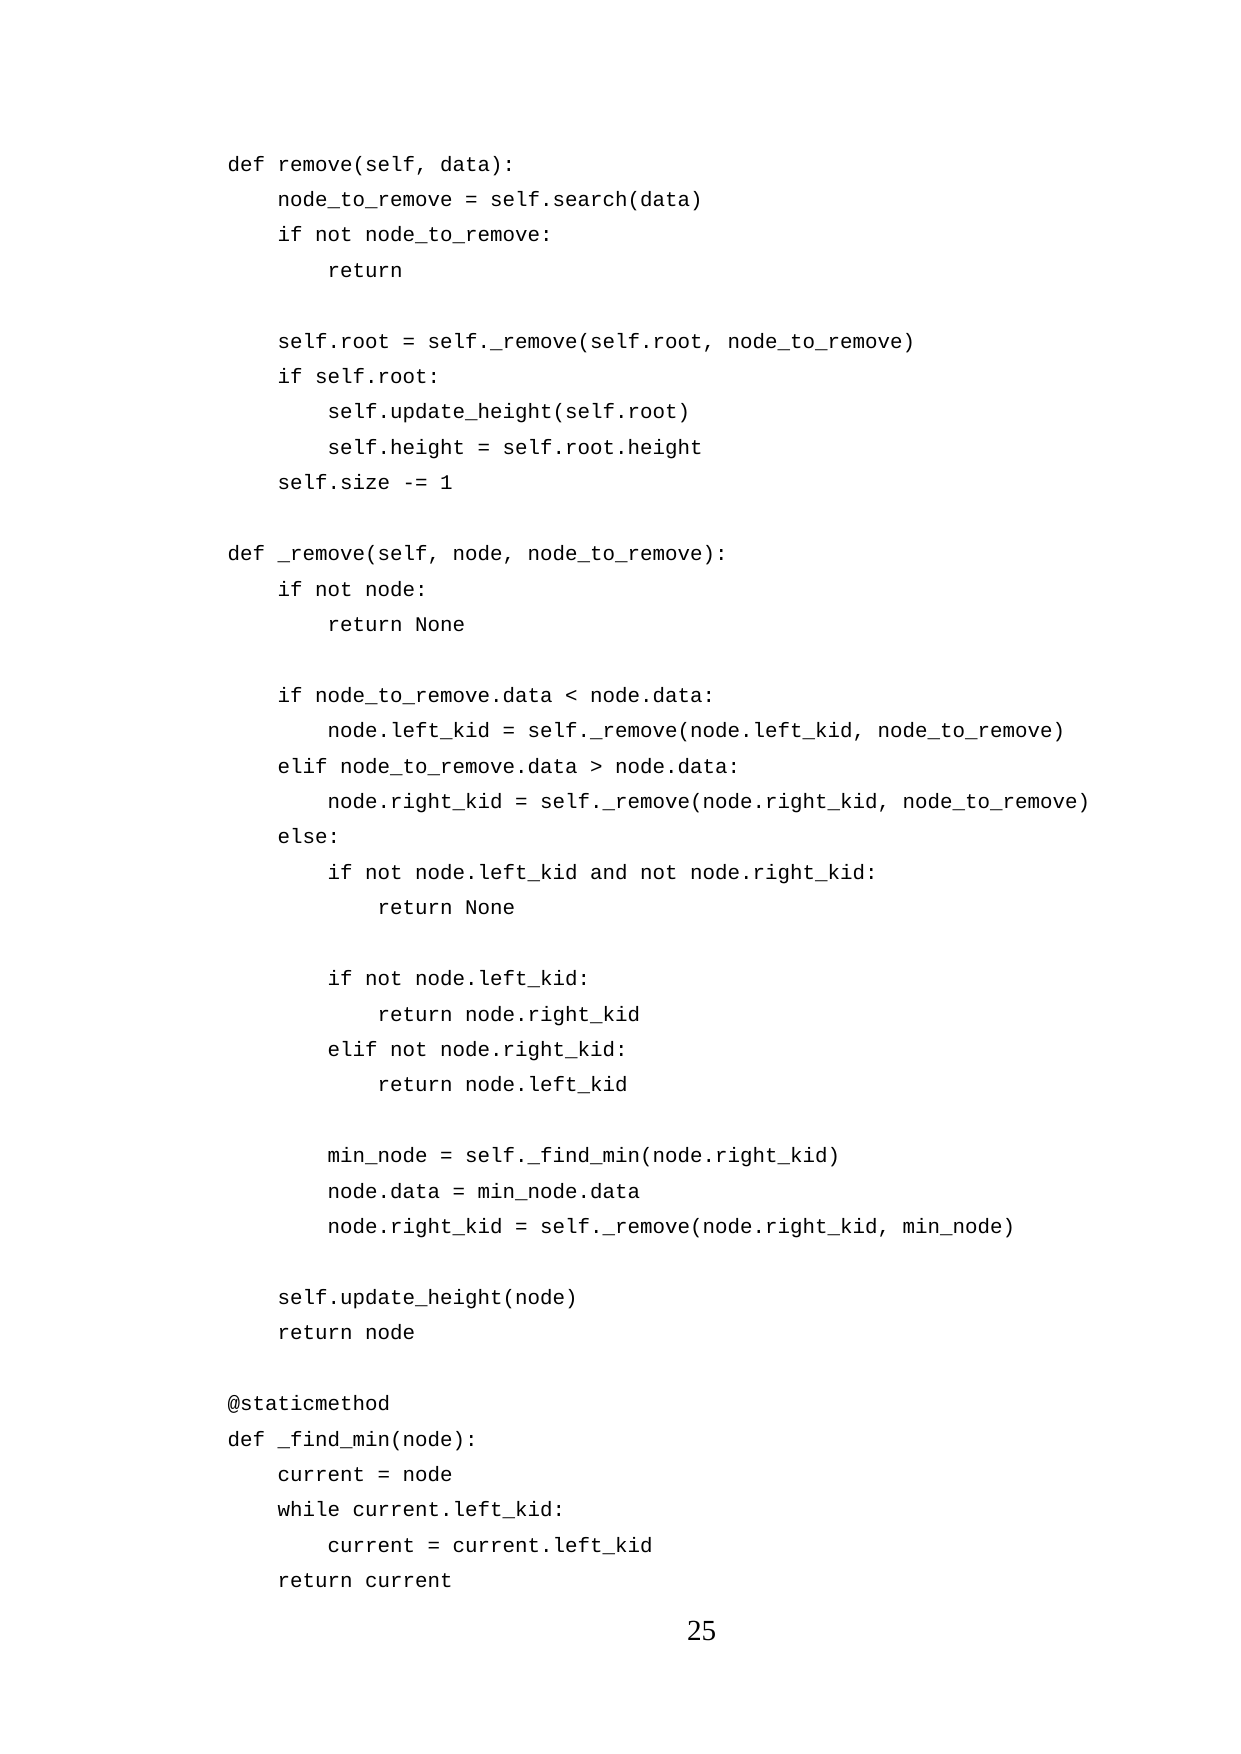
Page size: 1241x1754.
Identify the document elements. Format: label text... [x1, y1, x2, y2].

text node.data = min_node.data [177, 1181, 1152, 1204]
text else: [177, 826, 1152, 850]
text def _remove(self, node, node_to_remove): [177, 543, 1152, 567]
text return node [177, 1322, 1152, 1346]
text return node.right_kid [177, 1003, 1152, 1027]
text return None [177, 897, 1152, 921]
text return current [177, 1570, 1152, 1594]
text def remove(self, data): [177, 153, 1152, 177]
text min_node = self._find_min(node.right_kid) [177, 1145, 1152, 1169]
text self.size -= 1 [177, 472, 1152, 496]
text current = current.left_kid [177, 1535, 1152, 1558]
text elif node_to_remove.data > node.data: [177, 756, 1152, 779]
text current = node [177, 1464, 1152, 1488]
text self.update_height(self.root) [177, 401, 1152, 425]
text if node_to_remove.data < node.data: [177, 685, 1152, 708]
text if not node.left_kid: [177, 968, 1152, 992]
text return None [177, 614, 1152, 638]
text return [177, 260, 1152, 283]
text return node.left_kid [177, 1074, 1152, 1098]
text node.right_kid = self._remove(node.right_kid, node_to_remove) [177, 791, 1152, 815]
text while current.left_kid: [177, 1499, 1152, 1523]
text self.root = self._remove(self.root, node_to_remove) [177, 331, 1152, 354]
text node.left_kid = self._remove(node.left_kid, node_to_remove) [177, 720, 1152, 744]
text if self.root: [177, 366, 1152, 390]
text if not node.left_kid and not node.right_kid: [177, 862, 1152, 886]
text if not node: [177, 578, 1152, 602]
text self.height = self.root.height [177, 437, 1152, 461]
text @staticmethod [177, 1393, 1152, 1417]
text self.update_height(node) [177, 1287, 1152, 1311]
text node.right_kid = self._remove(node.right_kid, min_node) [177, 1216, 1152, 1240]
text elif not node.right_kid: [177, 1039, 1152, 1063]
text node_to_remove = self.search(data) [177, 189, 1152, 213]
text def _find_min(node): [177, 1428, 1152, 1452]
text if not node_to_remove: [177, 224, 1152, 248]
